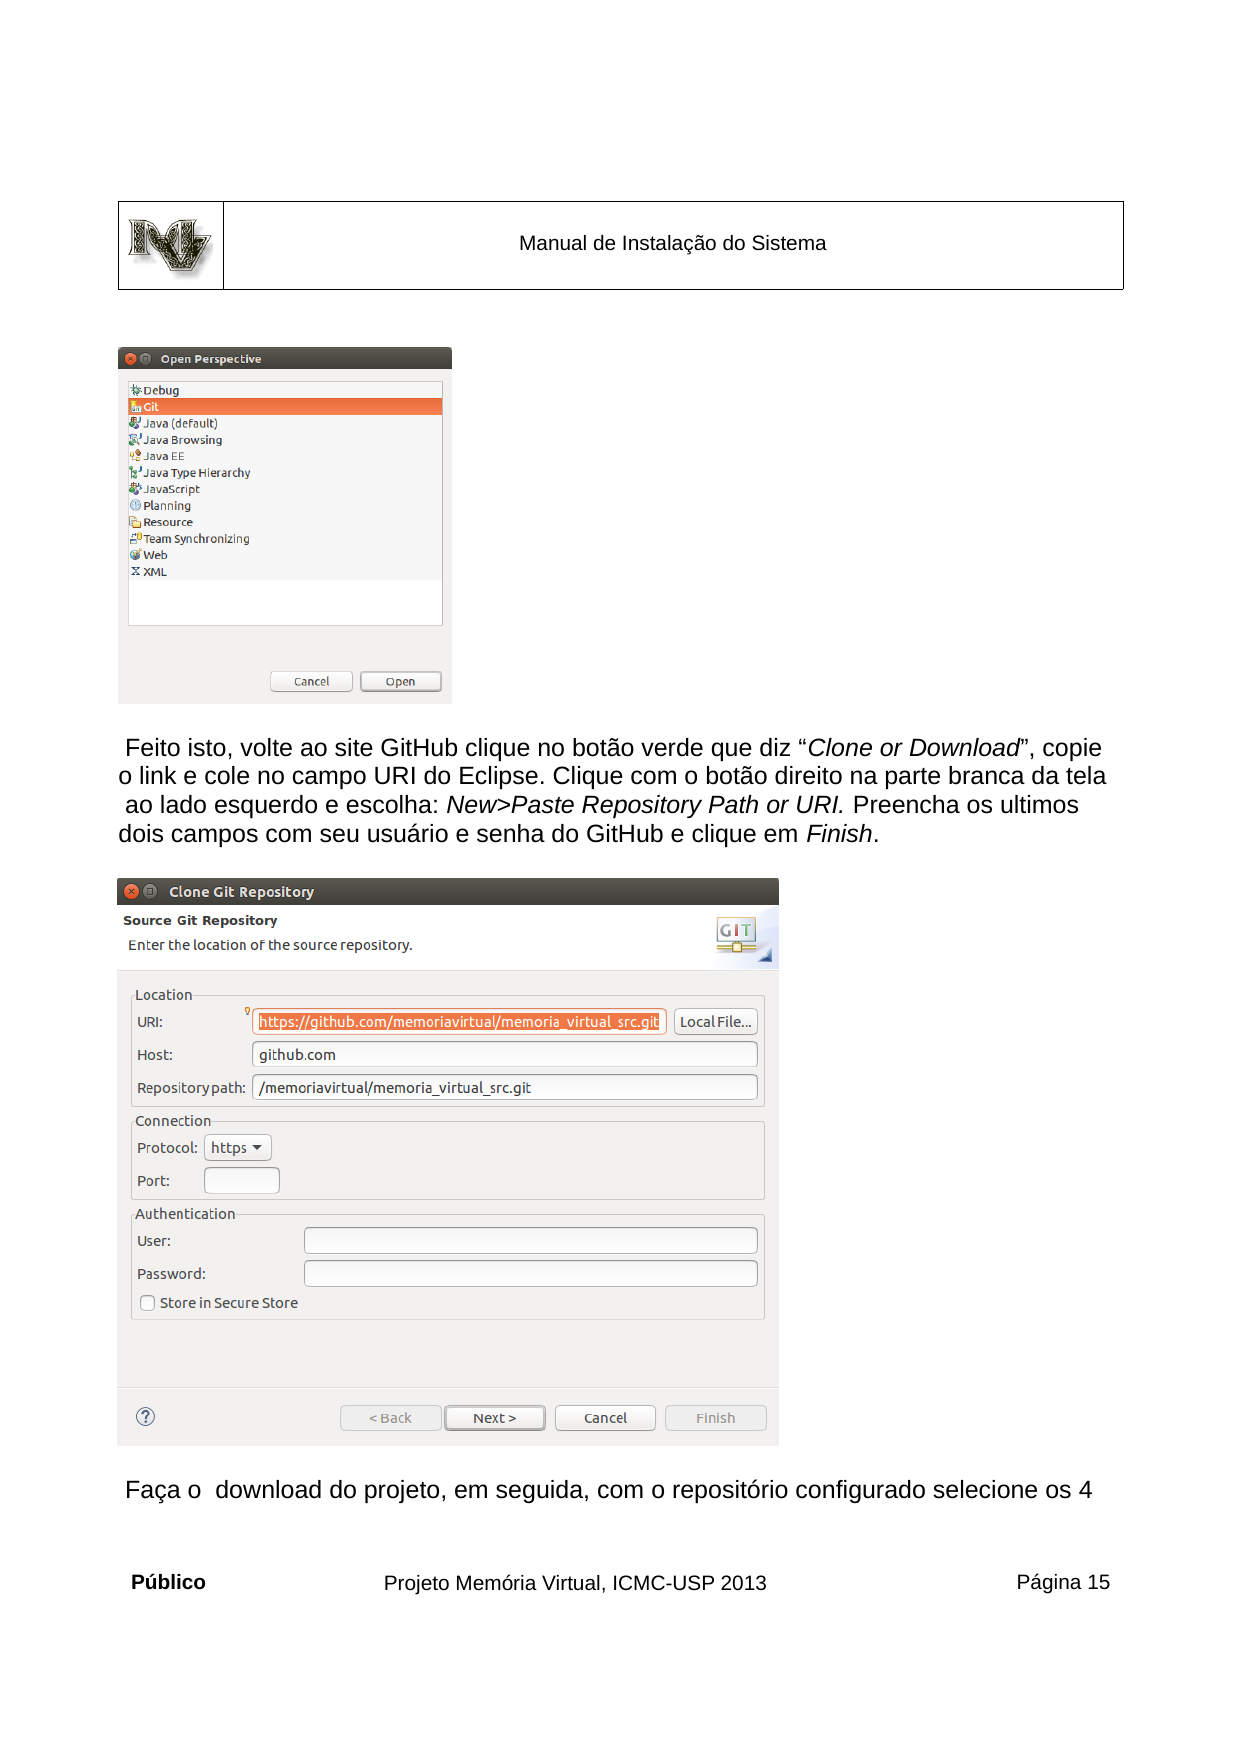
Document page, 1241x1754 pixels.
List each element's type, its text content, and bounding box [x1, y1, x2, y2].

picture [117, 878, 779, 1446]
picture [123, 207, 214, 283]
picture [118, 347, 452, 704]
text Faça o download do projeto, em seguida, com o repositório configurado selecione os 4 [118, 1475, 1122, 1503]
text ao lado esquerdo e escolha: New>Paste Repository Path or URI. Preencha os ultimos dois campos com seu usuário e senha do GitHub e clique em Finish. [118, 790, 1122, 847]
text Feito isto, volte ao site GitHub clique no botão verde que diz “Clone or Download”, copie o link e cole no campo URI do Eclipse. Clique com o botão direito na parte branca da tela [118, 732, 1122, 790]
